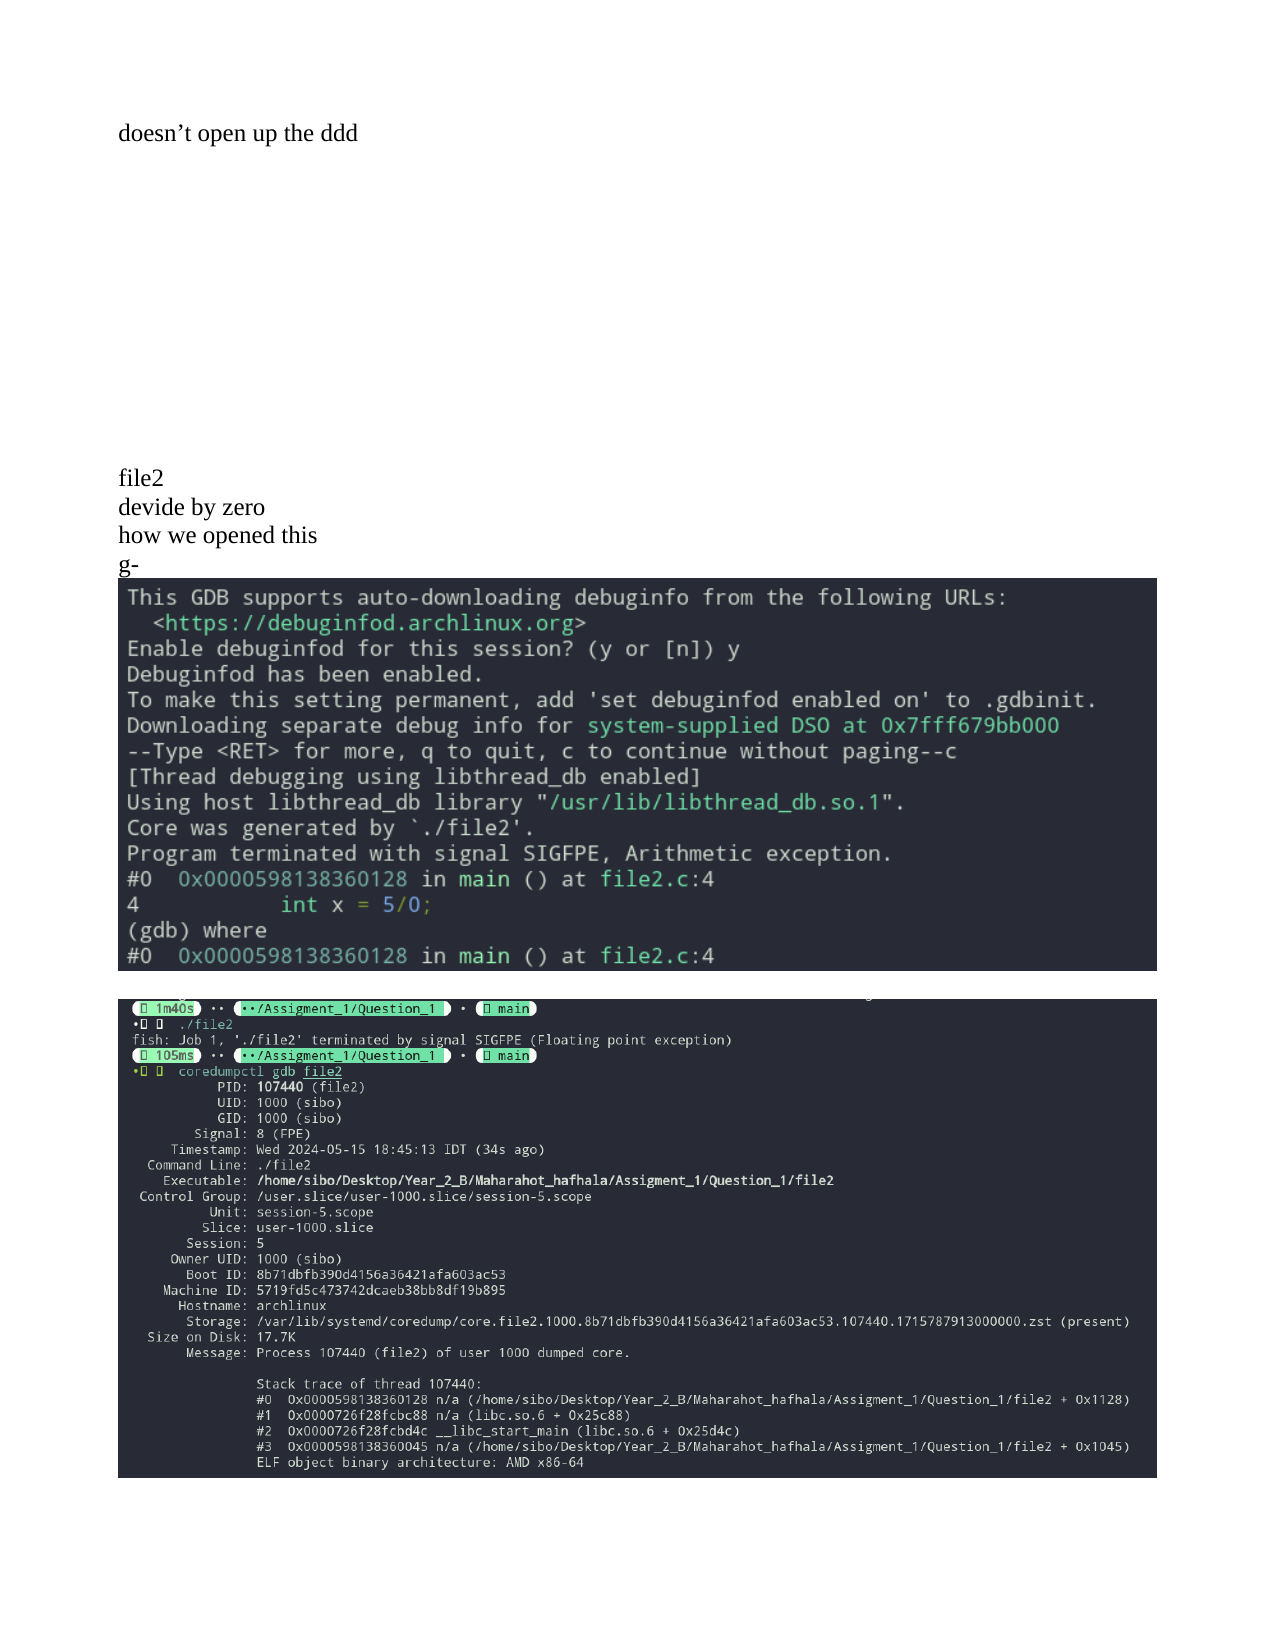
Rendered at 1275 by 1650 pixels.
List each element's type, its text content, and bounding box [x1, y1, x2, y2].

text devide by zero [118, 492, 1157, 521]
picture [118, 578, 1157, 971]
picture [118, 999, 1157, 1478]
text how we opened this [118, 521, 1157, 549]
text file2 [118, 463, 1157, 492]
text g- [118, 549, 1157, 578]
text doesn’t open up the ddd [118, 118, 1157, 147]
